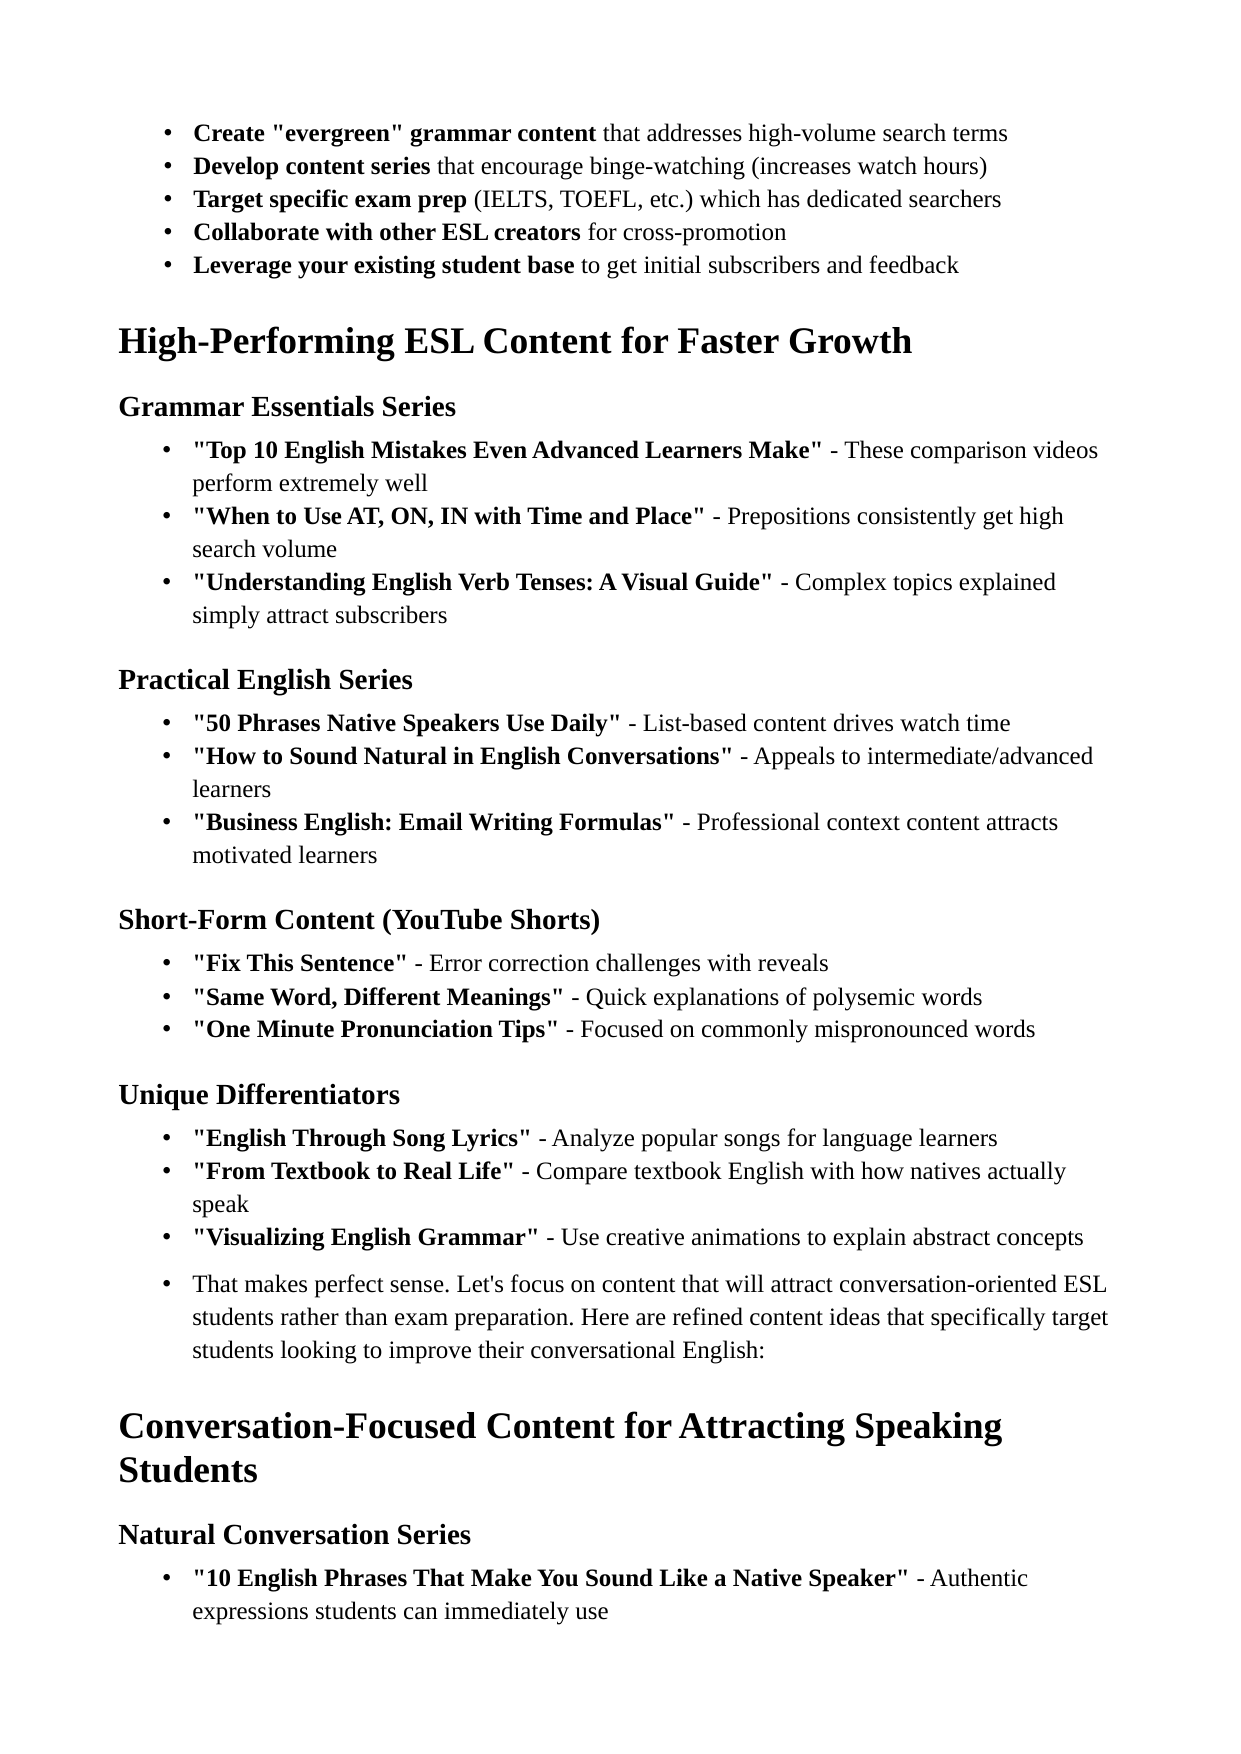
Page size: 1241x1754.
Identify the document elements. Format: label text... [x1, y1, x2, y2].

list "English Through Song Lyrics" - Analyze popular songs for language learners [162, 1123, 1122, 1152]
list "Fix This Sentence" - Error correction challenges with reveals [162, 948, 1122, 977]
list "Same Word, Different Meanings" - Quick explanations of polysemic words [162, 982, 1122, 1010]
list "50 Phrases Native Speakers Use Daily" - List-based content drives watch time [162, 708, 1122, 737]
list "Visualizing English Grammar" - Use creative animations to explain abstract concepts [162, 1222, 1122, 1251]
list Develop content series that encourage binge-watching (increases watch hours) [164, 151, 1122, 180]
subtitle Practical English Series [118, 662, 1122, 696]
subtitle Conversation-Focused Content for Attracting Speaking Students [118, 1404, 1122, 1490]
list "One Minute Pronunciation Tips" - Focused on commonly mispronounced words [162, 1014, 1122, 1043]
list "How to Sound Natural in English Conversations" - Appeals to intermediate/advanced learners [162, 741, 1122, 803]
subtitle High-Performing ESL Content for Faster Growth [118, 319, 1122, 362]
list Target specific exam prep (IELTS, TOEFL, etc.) which has dedicated searchers [164, 184, 1122, 213]
subtitle Unique Differentiators [118, 1077, 1122, 1110]
subtitle Short-Form Content (YouTube Shorts) [118, 902, 1122, 936]
list "When to Use AT, ON, IN with Time and Place" - Prepositions consistently get high search volume [162, 501, 1122, 563]
list "Top 10 English Mistakes Even Advanced Learners Make" - These comparison videos perform extremely well [162, 435, 1122, 497]
list Leverage your existing student base to get initial subscribers and feedback [164, 250, 1122, 279]
subtitle Natural Conversation Series [118, 1517, 1122, 1551]
list That makes perfect sense. Let's focus on content that will attract conversation-oriented ESL students rather than exam preparation. Here are refined content ideas that specifically target students looking to improve their conversational English: [162, 1269, 1122, 1364]
list "10 English Phrases That Make You Sound Like a Native Speaker" - Authentic expressions students can immediately use [162, 1563, 1122, 1625]
list Create "evergreen" grammar content that addresses high-volume search terms [164, 118, 1122, 147]
list "From Textbook to Real Life" - Compare textbook English with how natives actually speak [162, 1156, 1122, 1218]
subtitle Grammar Essentials Series [118, 389, 1122, 422]
list "Business English: Email Writing Formulas" - Professional context content attracts motivated learners [162, 807, 1122, 869]
list "Understanding English Verb Tenses: A Visual Guide" - Complex topics explained simply attract subscribers [162, 567, 1122, 629]
list Collaborate with other ESL creators for cross-promotion [164, 217, 1122, 246]
